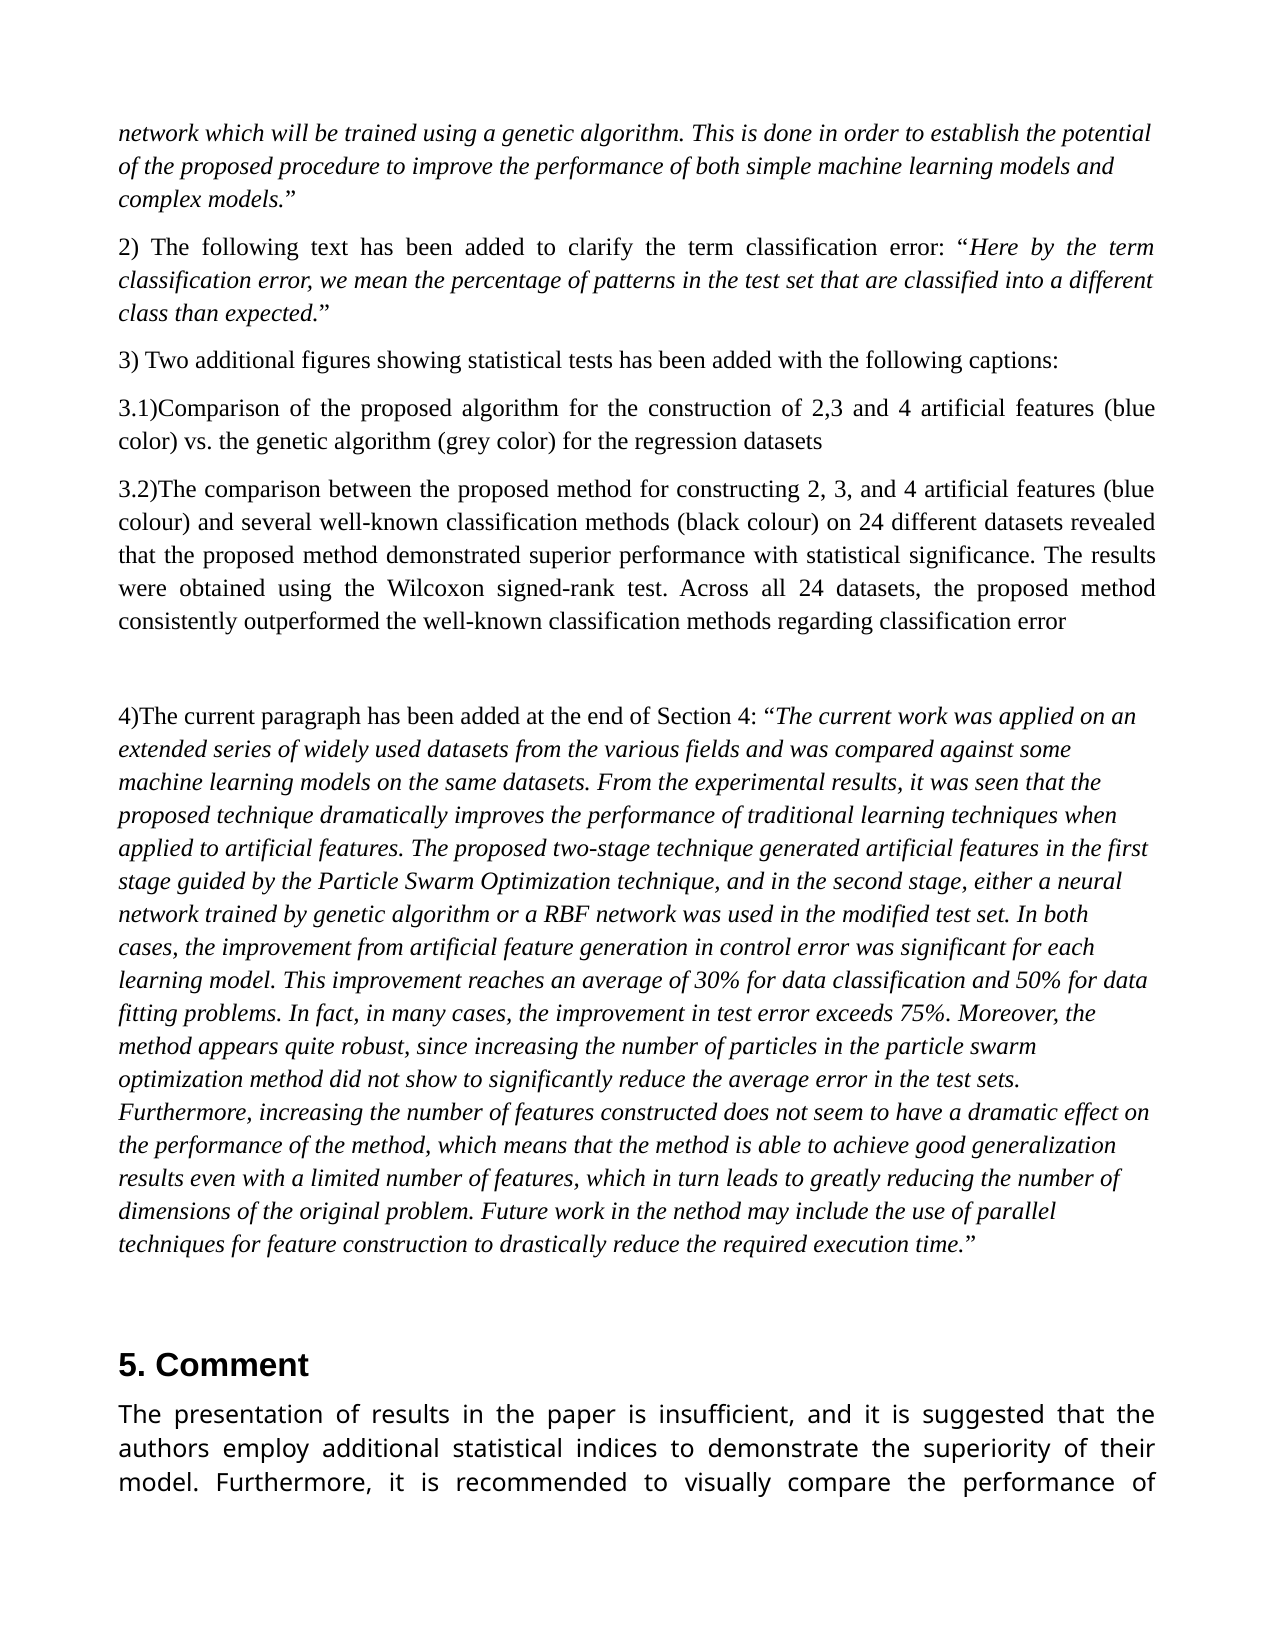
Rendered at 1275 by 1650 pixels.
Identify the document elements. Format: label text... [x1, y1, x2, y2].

text 3.1)Comparison of the proposed algorithm for the construction of 2,3 and 4 artificial features (blue color) vs. the genetic algorithm (grey color) for the regression datasets [118, 393, 1157, 455]
text network which will be trained using a genetic algorithm. This is done in order to establish the potential of the proposed procedure to improve the performance of both simple machine learning models and complex models.” [118, 118, 1157, 213]
text 3) Two additional figures showing statistical tests has been added with the following captions: [118, 345, 1157, 374]
text 2) The following text has been added to clarify the term classification error: “Here by the term classification error, we mean the percentage of patterns in the test set that are classified into a different class than expected.” [118, 232, 1157, 327]
text 3.2)The comparison between the proposed method for constructing 2, 3, and 4 artificial features (blue colour) and several well-known classification methods (black colour) on 24 different datasets revealed that the proposed method demonstrated superior performance with statistical significance. The results were obtained using the Wilcoxon signed-rank test. Across all 24 datasets, the proposed method consistently outperformed the well-known classification methods regarding classification error [118, 474, 1157, 634]
text The presentation of results in the paper is insufficient, and it is suggested that the authors employ additional statistical indices to demonstrate the superiority of their model. Furthermore, it is recommended to visually compare the performance of [118, 1396, 1157, 1498]
subtitle 5. Comment [118, 1345, 1157, 1384]
text 4)The current paragraph has been added at the end of Section 4: “The current work was applied on an extended series of widely used datasets from the various fields and was compared against some machine learning models on the same datasets. From the experimental results, it was seen that the proposed technique dramatically improves the performance of traditional learning techniques when applied to artificial features. The proposed two-stage technique generated artificial features in the first stage guided by the Particle Swarm Optimization technique, and in the second stage, either a neural network trained by genetic algorithm or a RBF network was used in the modified test set. In both cases, the improvement from artificial feature generation in control error was significant for each learning model. This improvement reaches an average of 30% for data classification and 50% for data fitting problems. In fact, in many cases, the improvement in test error exceeds 75%. Moreover, the method appears quite robust, since increasing the number of particles in the particle swarm optimization method did not show to significantly reduce the average error in the test sets. Furthermore, increasing the number of features constructed does not seem to have a dramatic effect on the performance of the method, which means that the method is able to achieve good generalization results even with a limited number of features, which in turn leads to greatly reducing the number of dimensions of the original problem. Future work in the nethod may include the use of parallel techniques for feature construction to drastically reduce the required execution time.” [118, 701, 1157, 1258]
